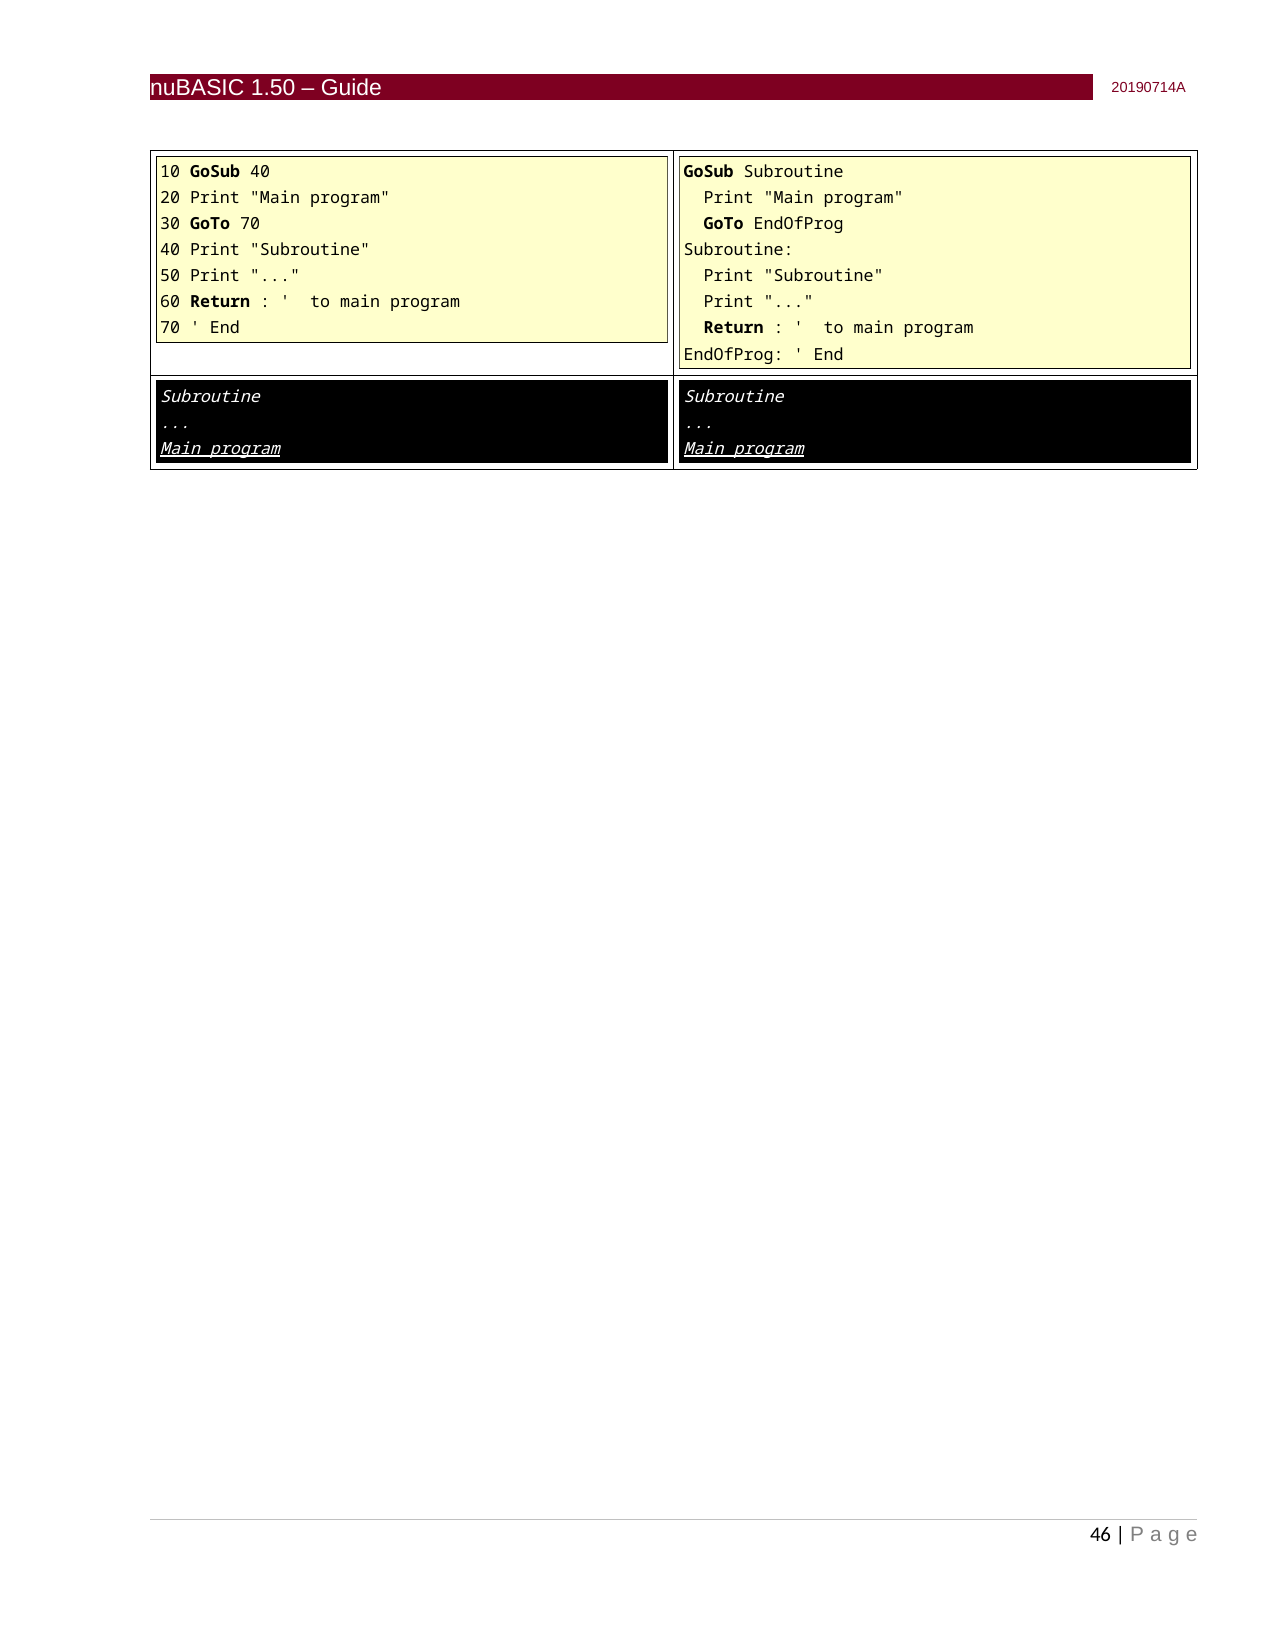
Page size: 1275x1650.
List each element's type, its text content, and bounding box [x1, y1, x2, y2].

table_cell Subroutine ... Main program [674, 376, 1197, 469]
table_cell Subroutine ... Main program [151, 376, 673, 469]
table_header 10 GoSub 40 20 Print "Main program" 30 GoTo 70 40 Print "Subroutine" 50 Print "..." 60 Return : ' to main program 70 ' End [151, 151, 673, 374]
table_header GoSub Subroutine Print "Main program" GoTo EndOfProg Subroutine: Print "Subroutine" Print "..." Return : ' to main program EndOfProg: ' End [674, 151, 1197, 374]
